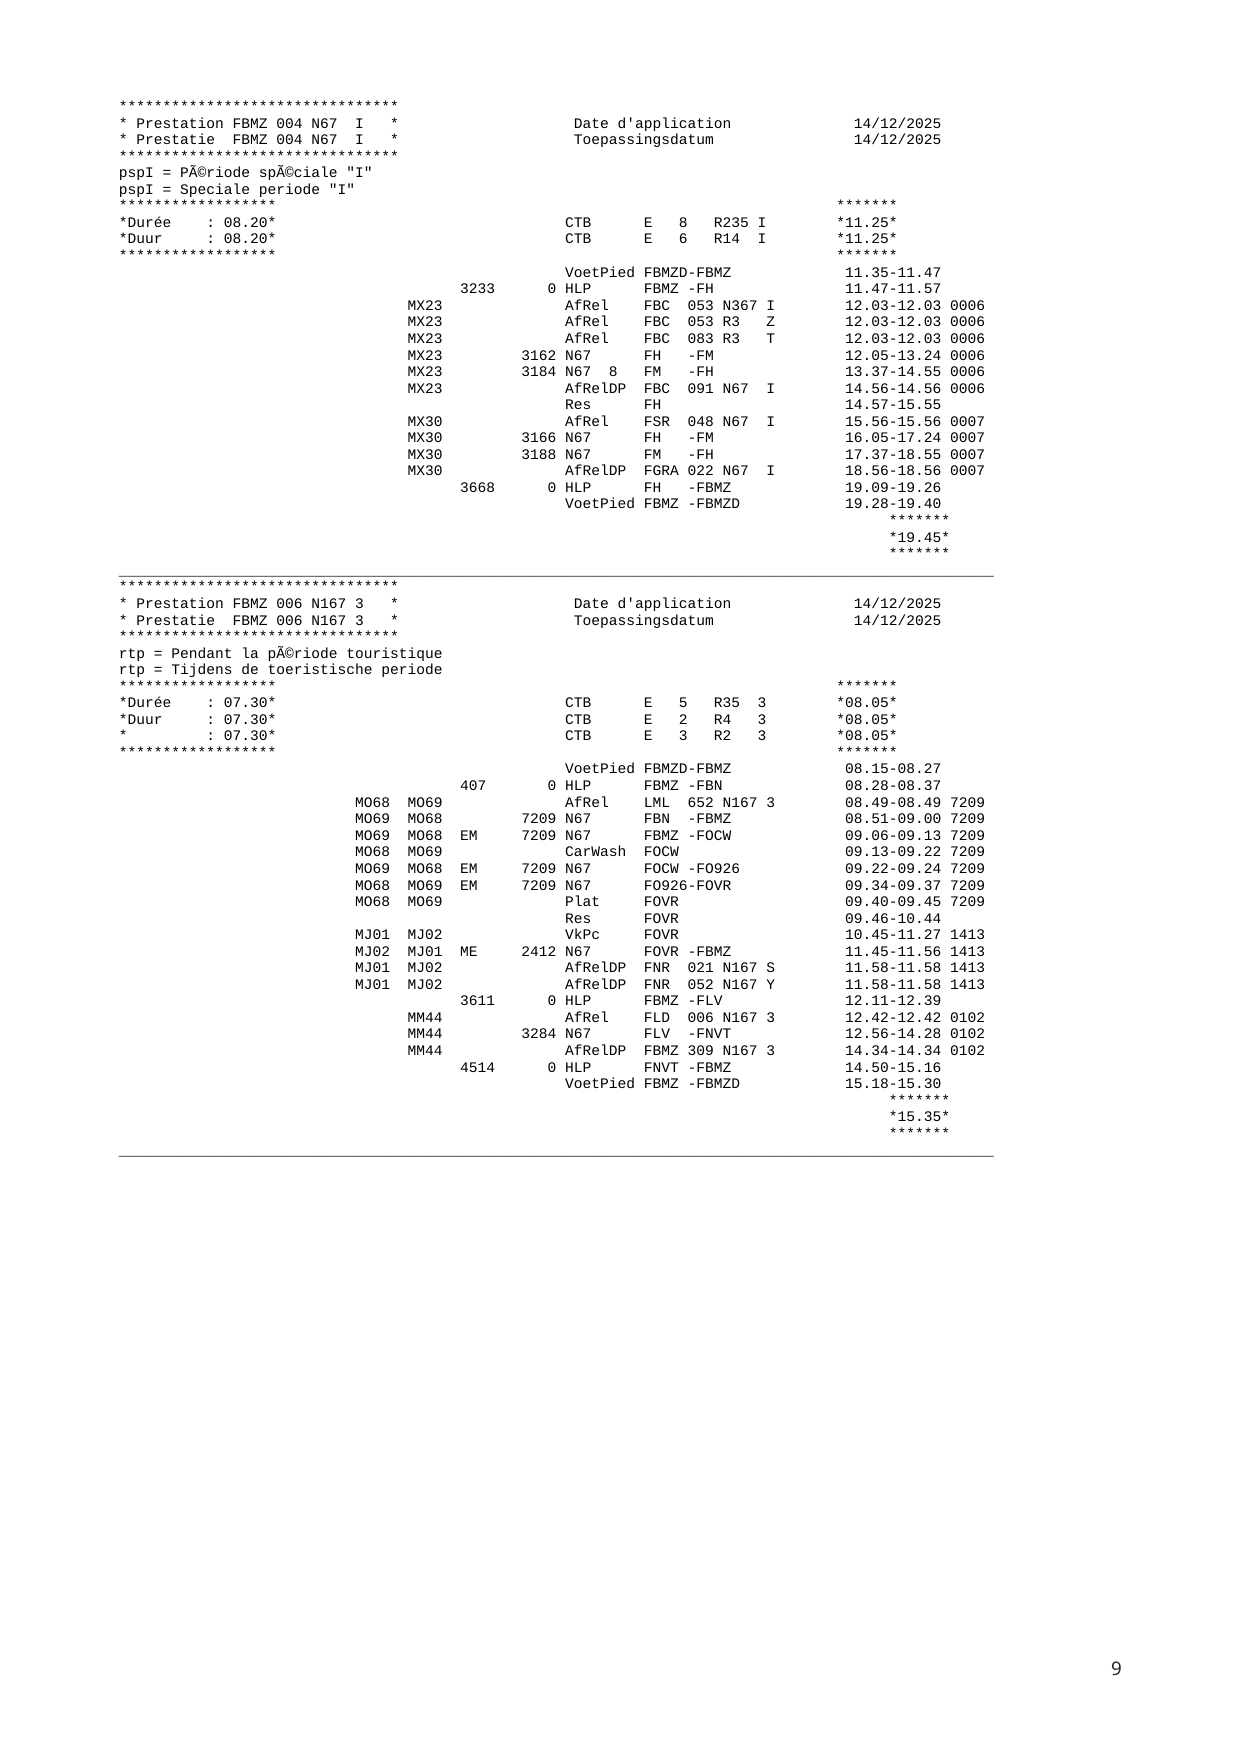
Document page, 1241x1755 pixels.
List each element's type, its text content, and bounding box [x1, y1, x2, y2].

text ******************************** * Prestation FBMZ 004 N67 I * Date d'application 14/12/2025 * Prestatie FBMZ 004 N67 I * Toepassingsdatum 14/12/2025 ******************************** pspI = PÃ©riode spÃ©ciale "I" pspI = Speciale periode "I" ****************** ******* *Durée : 08.20* CTB E 8 R235 I *11.25* *Duur : 08.20* CTB E 6 R14 I *11.25* ****************** ******* VoetPied FBMZD-FBMZ 11.35-11.47 3233 0 HLP FBMZ -FH 11.47-11.57 MX23 AfRel FBC 053 N367 I 12.03-12.03 0006 MX23 AfRel FBC 053 R3 Z 12.03-12.03 0006 MX23 AfRel FBC 083 R3 T 12.03-12.03 0006 MX23 3162 N67 FH -FM 12.05-13.24 0006 MX23 3184 N67 8 FM -FH 13.37-14.55 0006 MX23 AfRelDP FBC 091 N67 I 14.56-14.56 0006 Res FH 14.57-15.55 MX30 AfRel FSR 048 N67 I 15.56-15.56 0007 MX30 3166 N67 FH -FM 16.05-17.24 0007 MX30 3188 N67 FM -FH 17.37-18.55 0007 MX30 AfRelDP FGRA 022 N67 I 18.56-18.56 0007 3668 0 HLP FH -FBMZ 19.09-19.26 VoetPied FBMZ -FBMZD 19.28-19.40 ******* *19.45* ******* ____________________________________________________________________________________________________ [119, 99, 1122, 579]
text ******************************** * Prestation FBMZ 006 N167 3 * Date d'application 14/12/2025 * Prestatie FBMZ 006 N167 3 * Toepassingsdatum 14/12/2025 ******************************** rtp = Pendant la pÃ©riode touristique rtp = Tijdens de toeristische periode ****************** ******* *Durée : 07.30* CTB E 5 R35 3 *08.05* *Duur : 07.30* CTB E 2 R4 3 *08.05* * : 07.30* CTB E 3 R2 3 *08.05* ****************** ******* VoetPied FBMZD-FBMZ 08.15-08.27 407 0 HLP FBMZ -FBN 08.28-08.37 MO68 MO69 AfRel LML 652 N167 3 08.49-08.49 7209 MO69 MO68 7209 N67 FBN -FBMZ 08.51-09.00 7209 MO69 MO68 EM 7209 N67 FBMZ -FOCW 09.06-09.13 7209 MO68 MO69 CarWash FOCW 09.13-09.22 7209 MO69 MO68 EM 7209 N67 FOCW -FO926 09.22-09.24 7209 MO68 MO69 EM 7209 N67 FO926-FOVR 09.34-09.37 7209 MO68 MO69 Plat FOVR 09.40-09.45 7209 Res FOVR 09.46-10.44 MJ01 MJ02 VkPc FOVR 10.45-11.27 1413 MJ02 MJ01 ME 2412 N67 FOVR -FBMZ 11.45-11.56 1413 MJ01 MJ02 AfRelDP FNR 021 N167 S 11.58-11.58 1413 MJ01 MJ02 AfRelDP FNR 052 N167 Y 11.58-11.58 1413 3611 0 HLP FBMZ -FLV 12.11-12.39 MM44 AfRel FLD 006 N167 3 12.42-12.42 0102 MM44 3284 N67 FLV -FNVT 12.56-14.28 0102 MM44 AfRelDP FBMZ 309 N167 3 14.34-14.34 0102 4514 0 HLP FNVT -FBMZ 14.50-15.16 VoetPied FBMZ -FBMZD 15.18-15.30 ******* *15.35* ******* ____________________________________________________________________________________________________ [119, 579, 1122, 1159]
